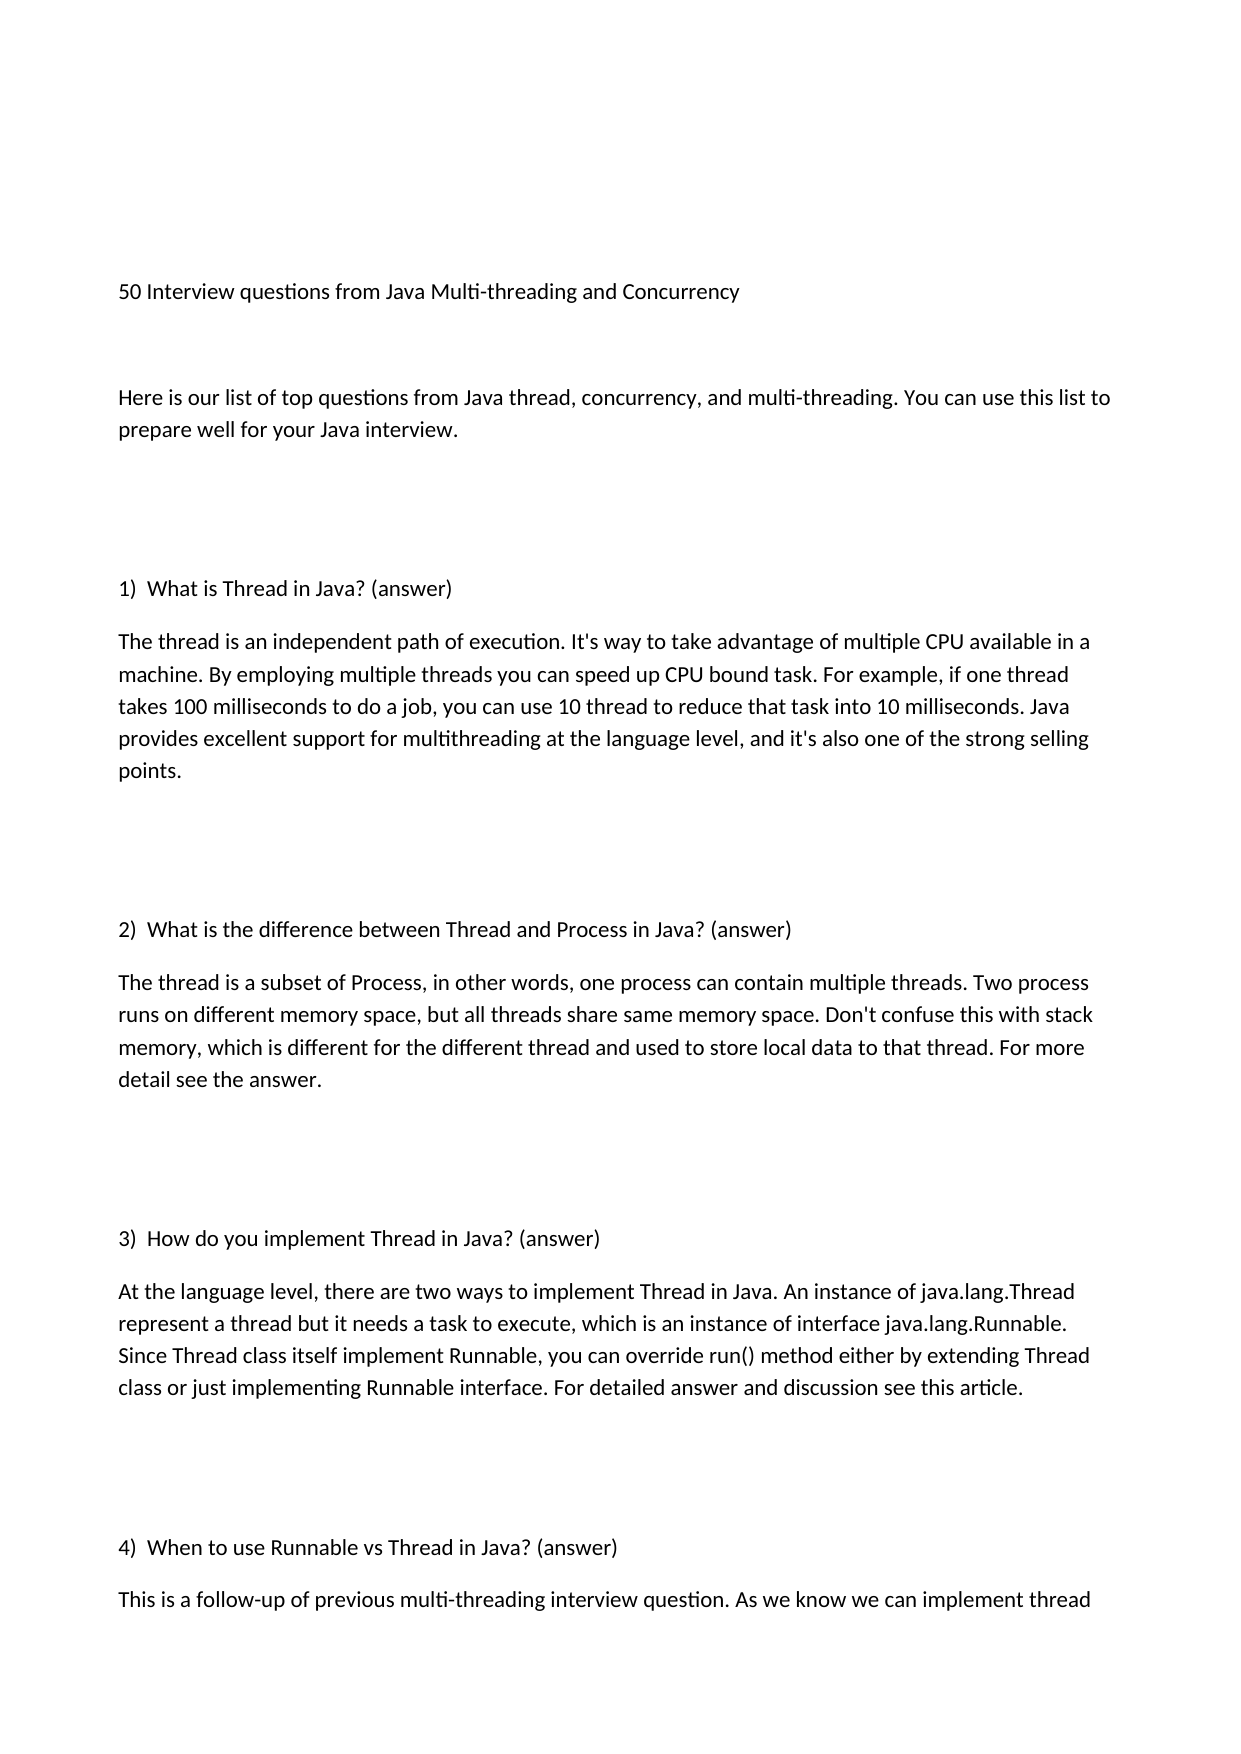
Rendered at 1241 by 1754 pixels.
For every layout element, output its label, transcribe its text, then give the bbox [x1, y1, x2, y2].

text 2) What is the difference between Thread and Process in Java? (answer) [118, 915, 1122, 943]
text 4) When to use Runnable vs Thread in Java? (answer) [118, 1533, 1122, 1561]
text Here is our list of top questions from Java thread, concurrency, and multi-threading. You can use this list to prepare well for your Java interview. [118, 383, 1122, 443]
text 50 Interview questions from Java Multi-threading and Concurrency [118, 277, 1122, 305]
text The thread is an independent path of execution. It's way to take advantage of multiple CPU available in a machine. By employing multiple threads you can speed up CPU bound task. For example, if one thread takes 100 milliseconds to do a job, you can use 10 thread to reduce that task into 10 milliseconds. Java provides excellent support for multithreading at the language level, and it's also one of the strong selling points. [118, 627, 1122, 784]
text The thread is a subset of Process, in other words, one process can contain multiple threads. Two process runs on different memory space, but all threads share same memory space. Don't confuse this with stack memory, which is different for the different thread and used to store local data to that thread. For more detail see the answer. [118, 968, 1122, 1093]
text 1) What is Thread in Java? (answer) [118, 574, 1122, 602]
text At the language level, there are two ways to implement Thread in Java. An instance of java.lang.Thread represent a thread but it needs a task to execute, which is an instance of interface java.lang.Runnable. Since Thread class itself implement Runnable, you can override run() method either by extending Thread class or just implementing Runnable interface. For detailed answer and discussion see this article. [118, 1277, 1122, 1402]
text This is a follow-up of previous multi-threading interview question. As we know we can implement thread [118, 1586, 1122, 1614]
text 3) How do you implement Thread in Java? (answer) [118, 1224, 1122, 1252]
